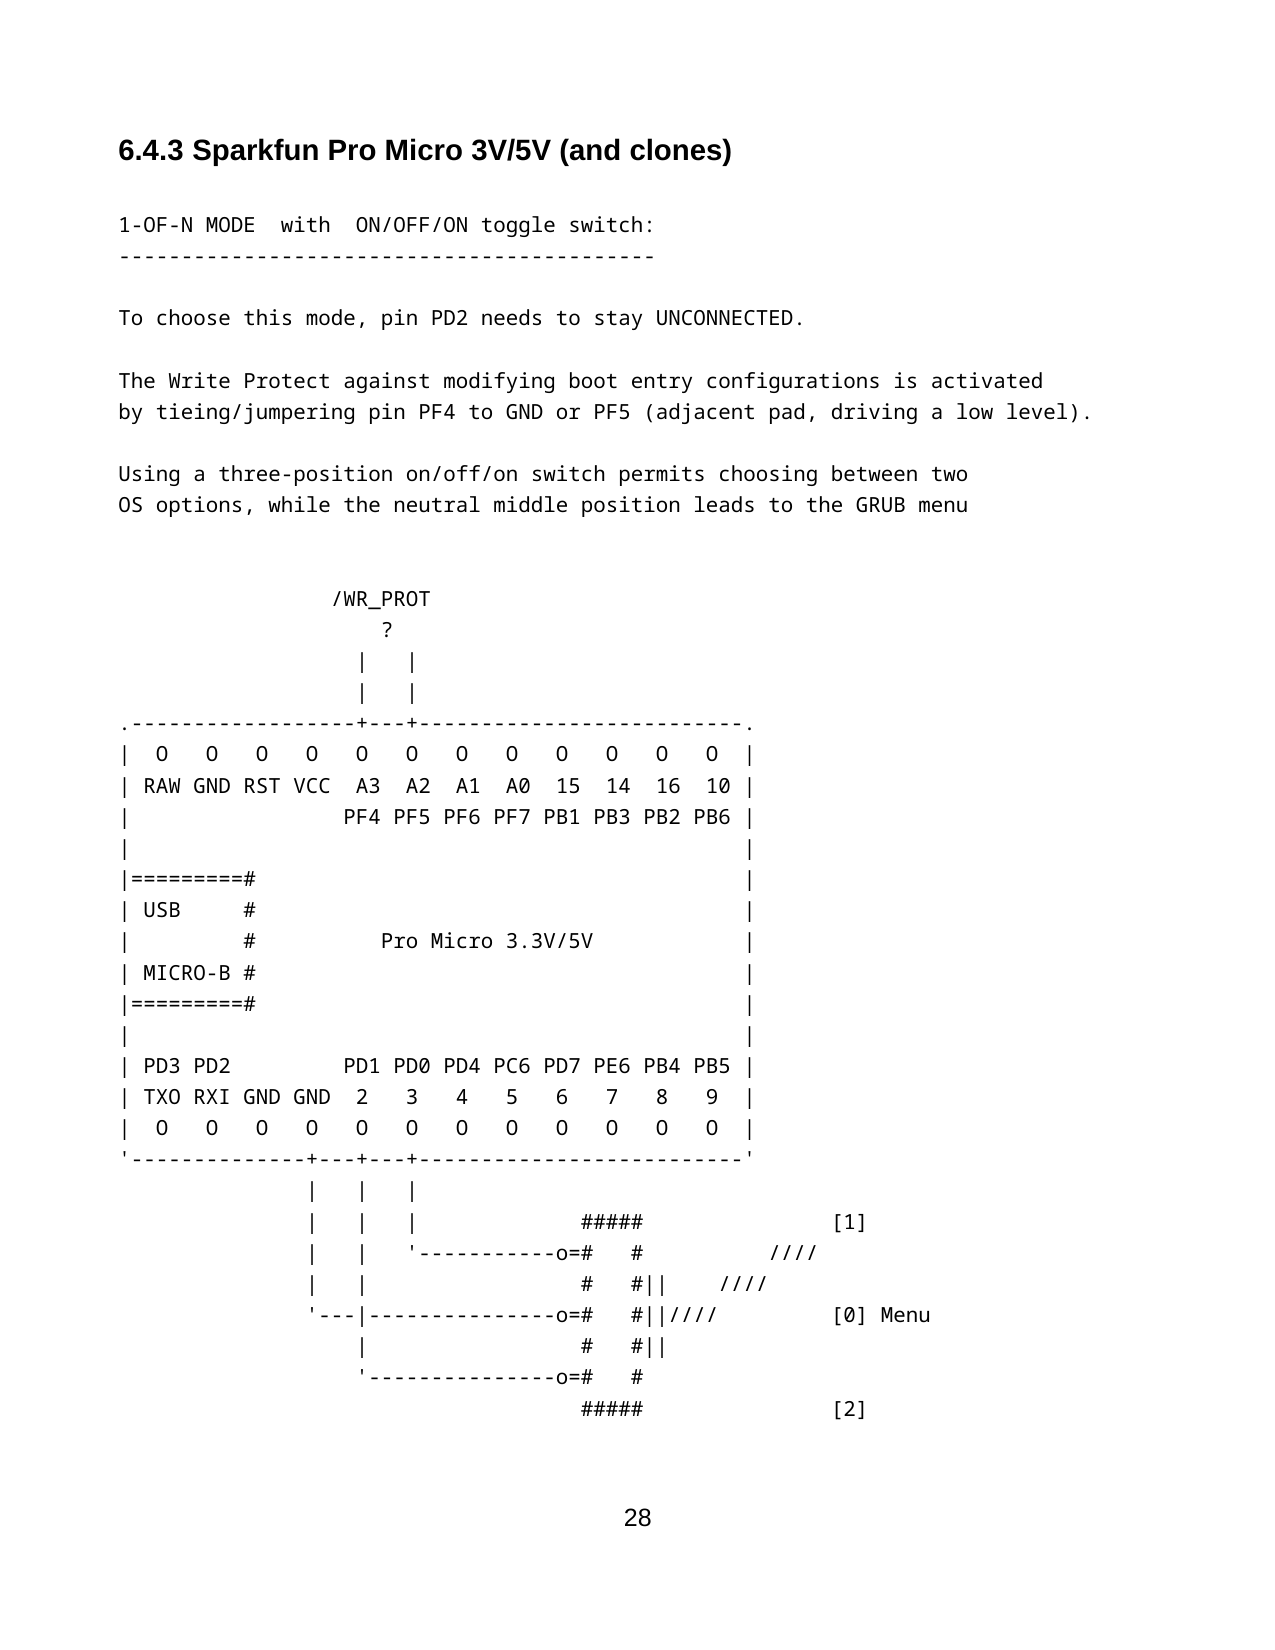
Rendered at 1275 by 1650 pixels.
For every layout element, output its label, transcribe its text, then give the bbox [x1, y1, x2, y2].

text | O O O O O O O O O O O O | [118, 1113, 1157, 1142]
text ##### [2] [118, 1394, 1157, 1422]
text | | [118, 677, 1157, 706]
text '---|---------------o=# #||//// [0] Menu [118, 1300, 1157, 1329]
text ? [118, 615, 1157, 643]
text ------------------------------------------- [118, 241, 1157, 270]
subtitle Sparkfun Pro Micro 3V/5V (and clones) [118, 133, 1157, 166]
text |=========# | [118, 864, 1157, 893]
text | | [118, 1020, 1157, 1048]
text The Write Protect against modifying boot entry configurations is activated [118, 366, 1157, 394]
text | MICRO-B # | [118, 958, 1157, 986]
text Using a three-position on/off/on switch permits choosing between two [118, 459, 1157, 488]
text | O O O O O O O O O O O O | [118, 739, 1157, 768]
text | RAW GND RST VCC A3 A2 A1 A0 15 14 16 10 | [118, 771, 1157, 799]
text | | | ##### [1] [118, 1207, 1157, 1235]
text 1-OF-N MODE with ON/OFF/ON toggle switch: [118, 210, 1157, 238]
text | | # #|| //// [118, 1269, 1157, 1297]
text OS options, while the neutral middle position leads to the GRUB menu [118, 490, 1157, 519]
text | PD3 PD2 PD1 PD0 PD4 PC6 PD7 PE6 PB4 PB5 | [118, 1051, 1157, 1079]
text | USB # | [118, 895, 1157, 924]
text .------------------+---+--------------------------. [118, 708, 1157, 737]
text by tieing/jumpering pin PF4 to GND or PF5 (adjacent pad, driving a low level). [118, 397, 1157, 425]
text /WR_PROT [118, 584, 1157, 612]
text | | | [118, 1176, 1157, 1204]
text | | '-----------o=# # //// [118, 1238, 1157, 1266]
text | PF4 PF5 PF6 PF7 PB1 PB3 PB2 PB6 | [118, 802, 1157, 830]
text | # Pro Micro 3.3V/5V | [118, 926, 1157, 955]
text | TXO RXI GND GND 2 3 4 5 6 7 8 9 | [118, 1082, 1157, 1111]
text | | [118, 646, 1157, 674]
text '--------------+---+---+--------------------------' [118, 1144, 1157, 1173]
text '---------------o=# # [118, 1362, 1157, 1391]
text | # #|| [118, 1331, 1157, 1360]
text |=========# | [118, 989, 1157, 1017]
text To choose this mode, pin PD2 needs to stay UNCONNECTED. [118, 303, 1157, 332]
text | | [118, 833, 1157, 861]
